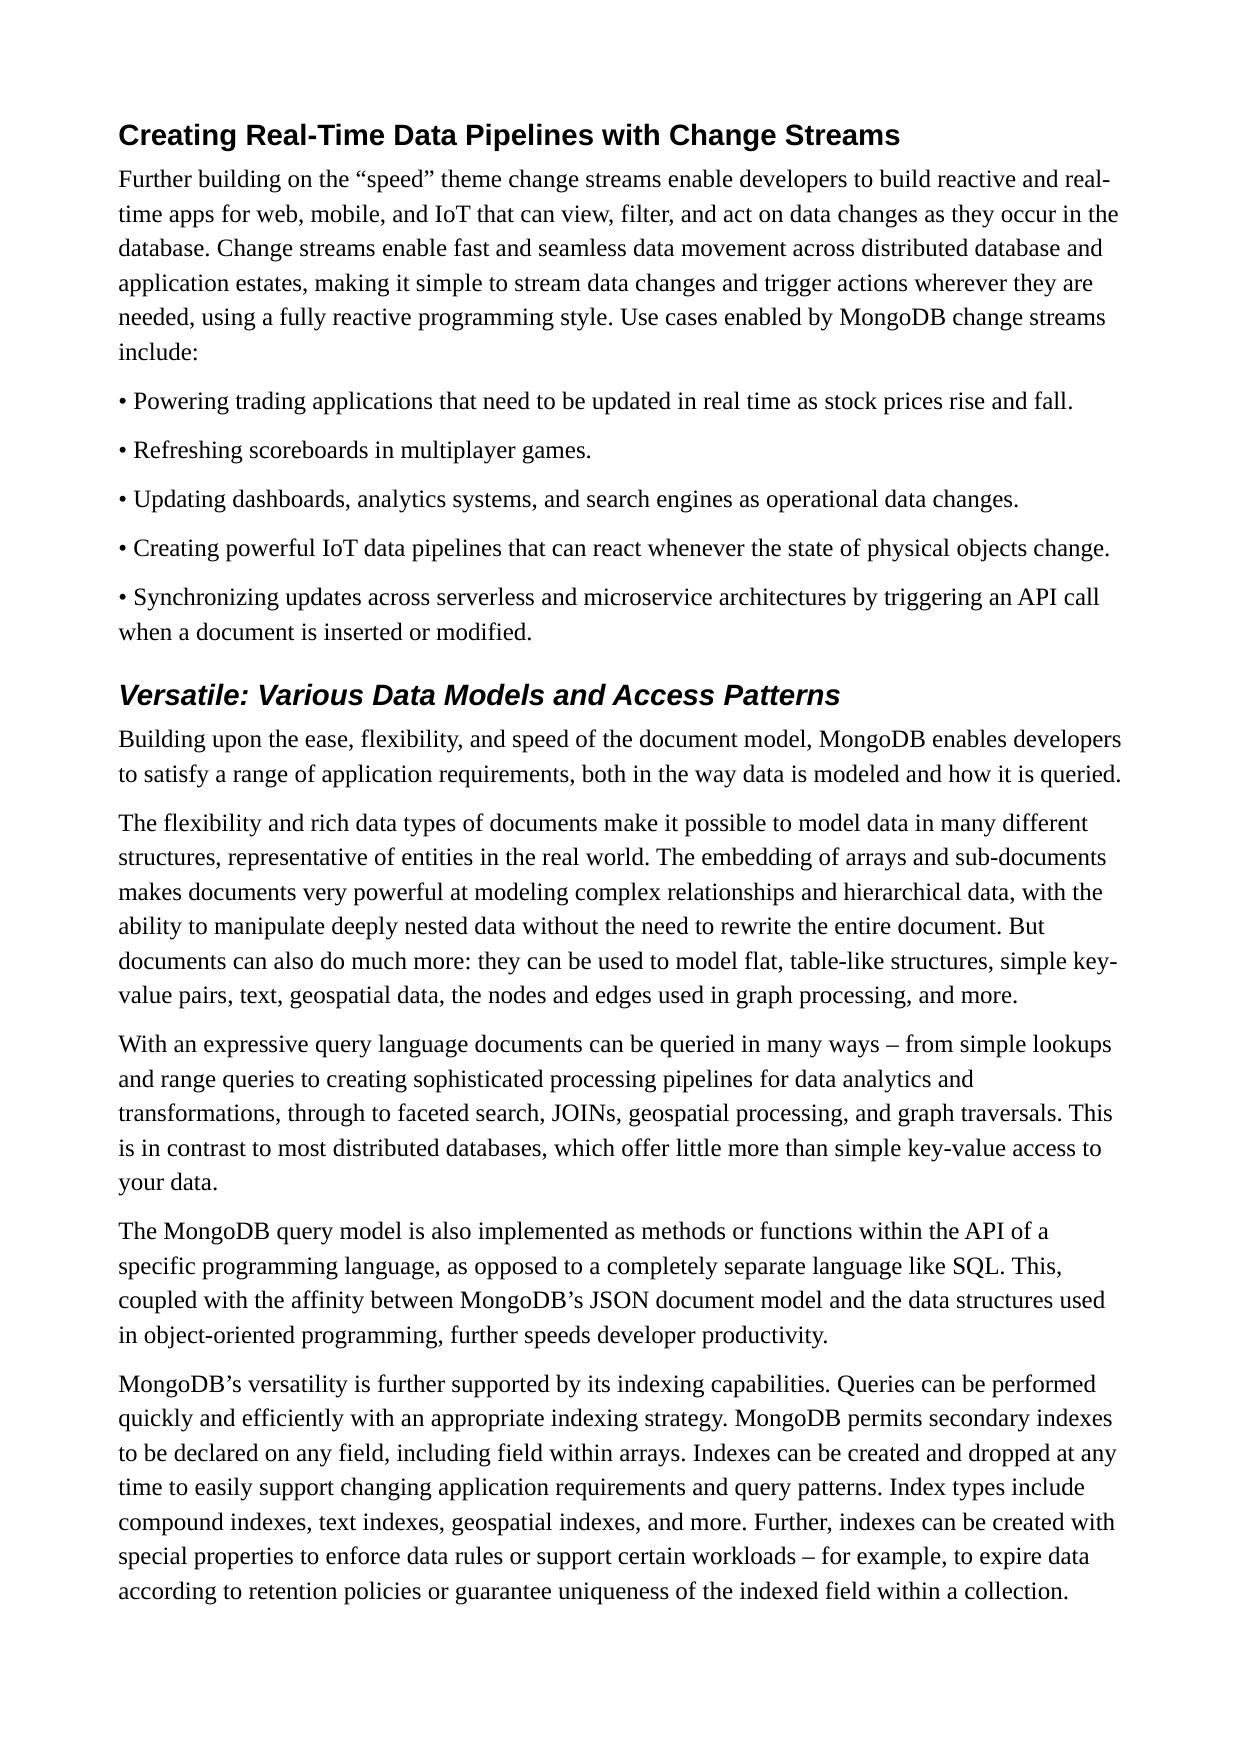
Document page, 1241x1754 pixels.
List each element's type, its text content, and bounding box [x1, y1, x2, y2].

subtitle Versatile: Various Data Models and Access Patterns [118, 678, 1122, 712]
text • Synchronizing updates across serverless and microservice architectures by triggering an API call when a document is inserted or modified. [118, 582, 1122, 645]
text MongoDB’s versatility is further supported by its indexing capabilities. Queries can be performed quickly and efficiently with an appropriate indexing strategy. MongoDB permits secondary indexes to be declared on any field, including field within arrays. Indexes can be created and dropped at any time to easily support changing application requirements and query patterns. Index types include compound indexes, text indexes, geospatial indexes, and more. Further, indexes can be created with special properties to enforce data rules or support certain workloads – for example, to expire data according to retention policies or guarantee uniqueness of the indexed field within a collection. [118, 1369, 1122, 1604]
text With an expressive query language documents can be queried in many ways – from simple lookups and range queries to creating sophisticated processing pipelines for data analytics and transformations, through to faceted search, JOINs, geospatial processing, and graph traversals. This is in contrast to most distributed databases, which offer little more than simple key-value access to your data. [118, 1029, 1122, 1196]
text Further building on the “speed” theme change streams enable developers to build reactive and real-time apps for web, mobile, and IoT that can view, filter, and act on data changes as they occur in the database. Change streams enable fast and seamless data movement across distributed database and application estates, making it simple to stream data changes and trigger actions wherever they are needed, using a fully reactive programming style. Use cases enabled by MongoDB change streams include: [118, 164, 1122, 366]
text • Powering trading applications that need to be updated in real time as stock prices rise and fall. [118, 386, 1122, 414]
text The MongoDB query model is also implemented as methods or functions within the API of a specific programming language, as opposed to a completely separate language like SQL. This, coupled with the affinity between MongoDB’s JSON document model and the data structures used in object-oriented programming, further speeds developer productivity. [118, 1216, 1122, 1348]
subtitle Creating Real-Time Data Pipelines with Change Streams [118, 118, 1122, 152]
text The flexibility and rich data types of documents make it possible to model data in many different structures, representative of entities in the real world. The embedding of arrays and sub-documents makes documents very powerful at modeling complex relationships and hierarchical data, with the ability to manipulate deeply nested data without the need to rewrite the entire document. But documents can also do much more: they can be used to model flat, table-like structures, simple key-value pairs, text, geospatial data, the nodes and edges used in graph processing, and more. [118, 808, 1122, 1009]
text • Refreshing scoreboards in multiplayer games. [118, 435, 1122, 464]
text • Creating powerful IoT data pipelines that can react whenever the state of physical objects change. [118, 533, 1122, 562]
text • Updating dashboards, analytics systems, and search engines as operational data changes. [118, 484, 1122, 513]
text Building upon the ease, flexibility, and speed of the document model, MongoDB enables developers to satisfy a range of application requirements, both in the way data is modeled and how it is queried. [118, 724, 1122, 788]
